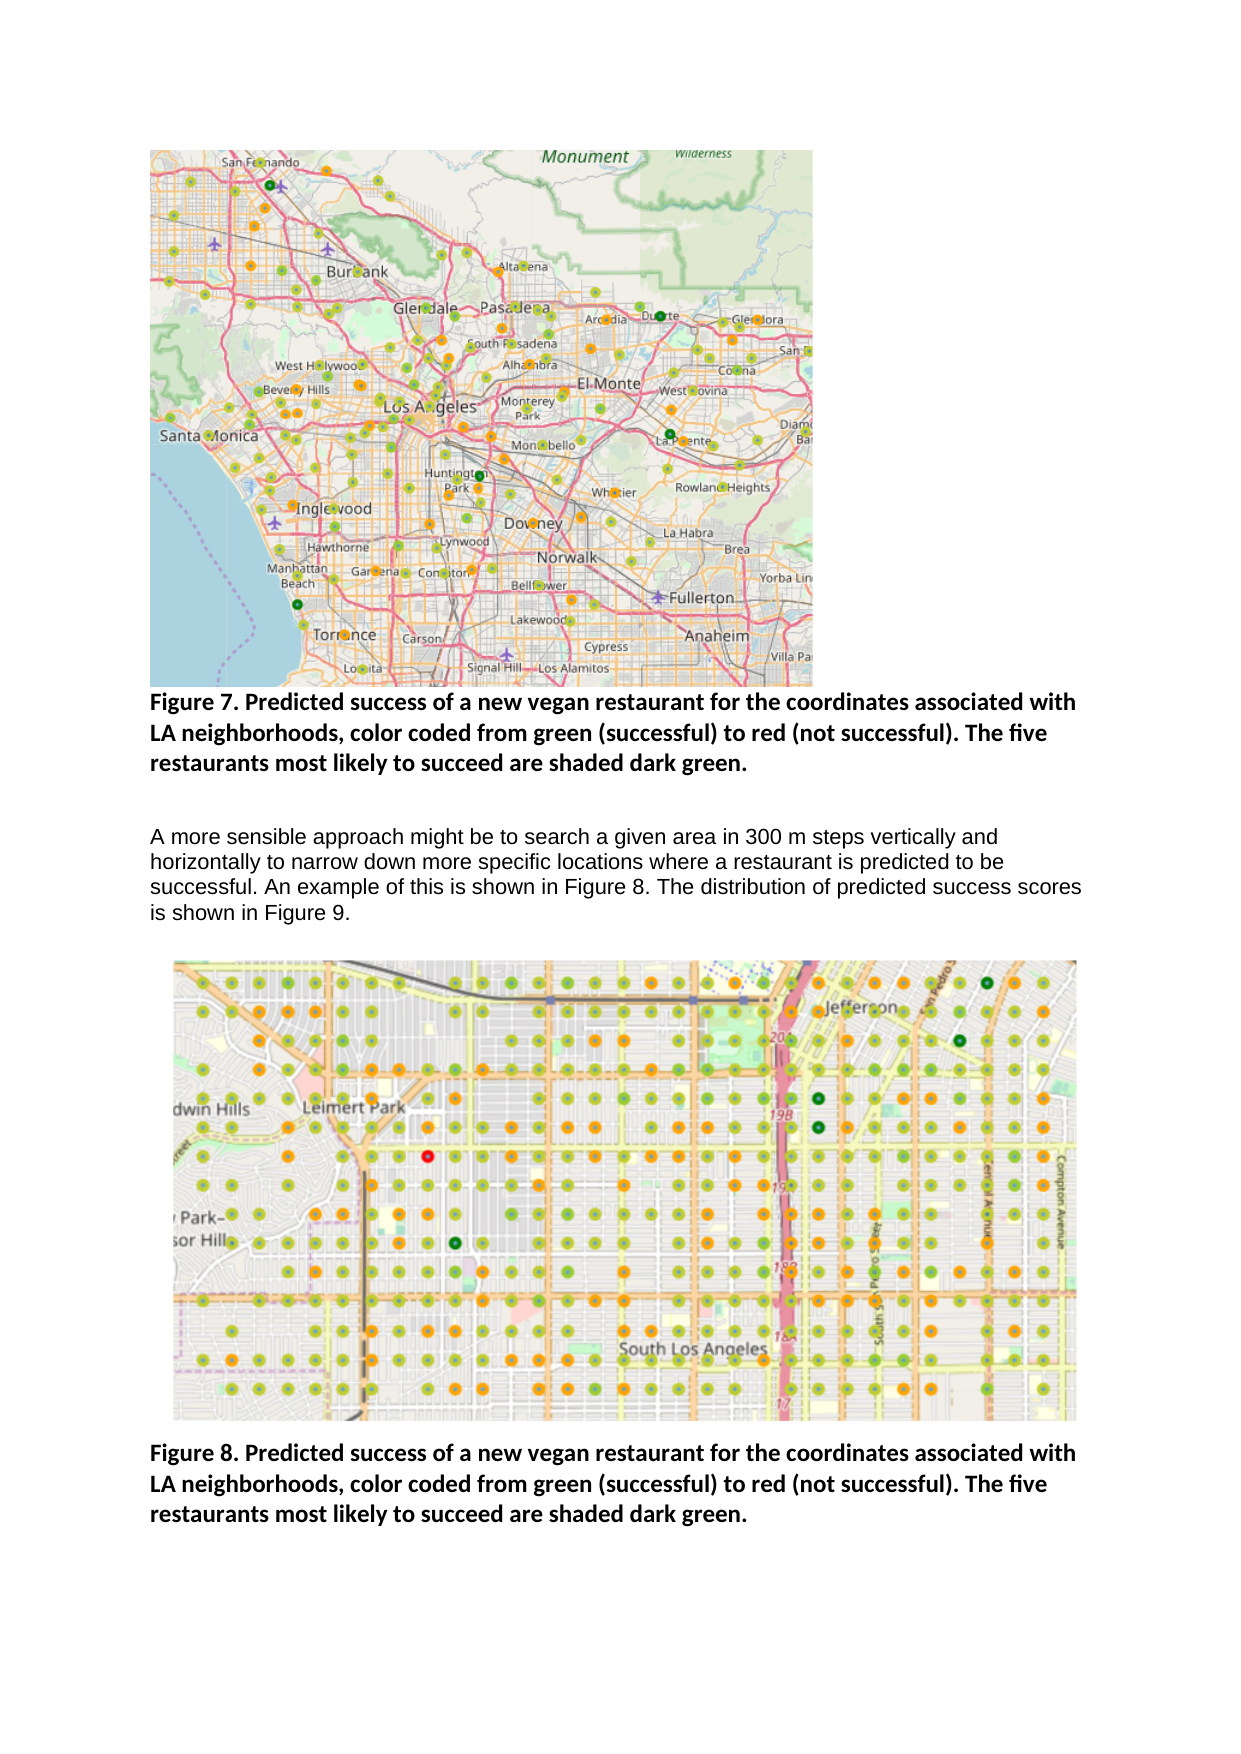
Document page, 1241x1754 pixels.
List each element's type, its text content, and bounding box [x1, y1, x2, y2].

text Figure 7. Predicted success of a new vegan restaurant for the coordinates associated with LA neighborhoods, color coded from green (successful) to red (not successful). The five restaurants most likely to succeed are shaded dark green. [150, 686, 1090, 778]
text A more sensible approach might be to search a given area in 300 m steps vertically and horizontally to narrow down more specific locations where a restaurant is predicted to be successful. An example of this is shown in Figure 8. The distribution of predicted success scores is shown in Figure 9. [150, 824, 1090, 925]
text Figure 8. Predicted success of a new vegan restaurant for the coordinates associated with LA neighborhoods, color coded from green (successful) to red (not successful). The five restaurants most likely to succeed are shaded dark green. [150, 1438, 1090, 1529]
